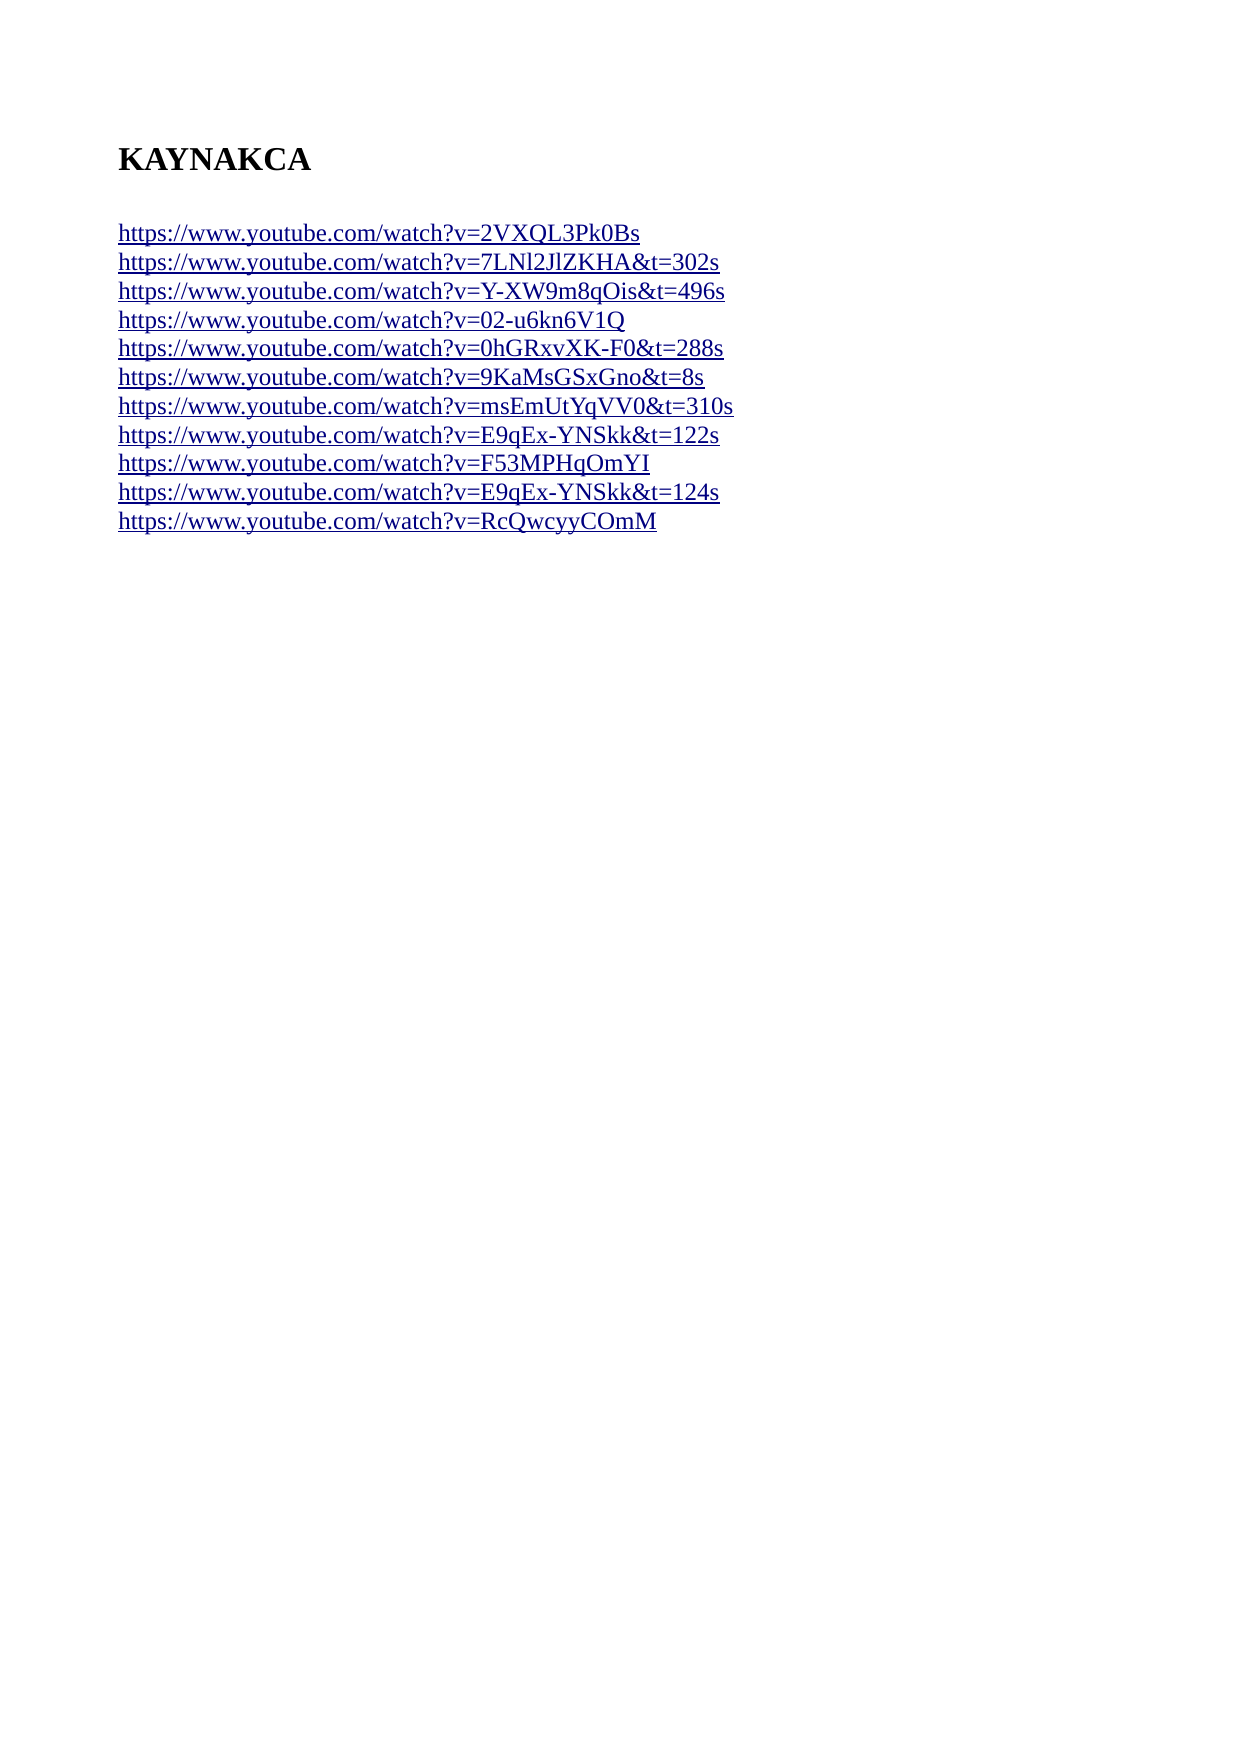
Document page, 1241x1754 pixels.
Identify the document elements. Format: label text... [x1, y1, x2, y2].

subtitle KAYNAKCA [118, 139, 1122, 177]
text https://www.youtube.com/watch?v=F53MPHqOmYI [118, 448, 1122, 477]
text https://www.youtube.com/watch?v=E9qEx-YNSkk&t=122s [118, 420, 1122, 448]
text https://www.youtube.com/watch?v=msEmUtYqVV0&t=310s [118, 391, 1122, 420]
text https://www.youtube.com/watch?v=0hGRxvXK-F0&t=288s [118, 333, 1122, 362]
text https://www.youtube.com/watch?v=E9qEx-YNSkk&t=124s [118, 477, 1122, 506]
text https://www.youtube.com/watch?v=02-u6kn6V1Q [118, 305, 1122, 333]
text https://www.youtube.com/watch?v=2VXQL3Pk0Bs [118, 218, 1122, 247]
text https://www.youtube.com/watch?v=7LNl2JlZKHA&t=302s [118, 247, 1122, 276]
text https://www.youtube.com/watch?v=Y-XW9m8qOis&t=496s [118, 276, 1122, 305]
text https://www.youtube.com/watch?v=9KaMsGSxGno&t=8s [118, 362, 1122, 391]
text https://www.youtube.com/watch?v=RcQwcyyCOmM [118, 506, 1122, 535]
